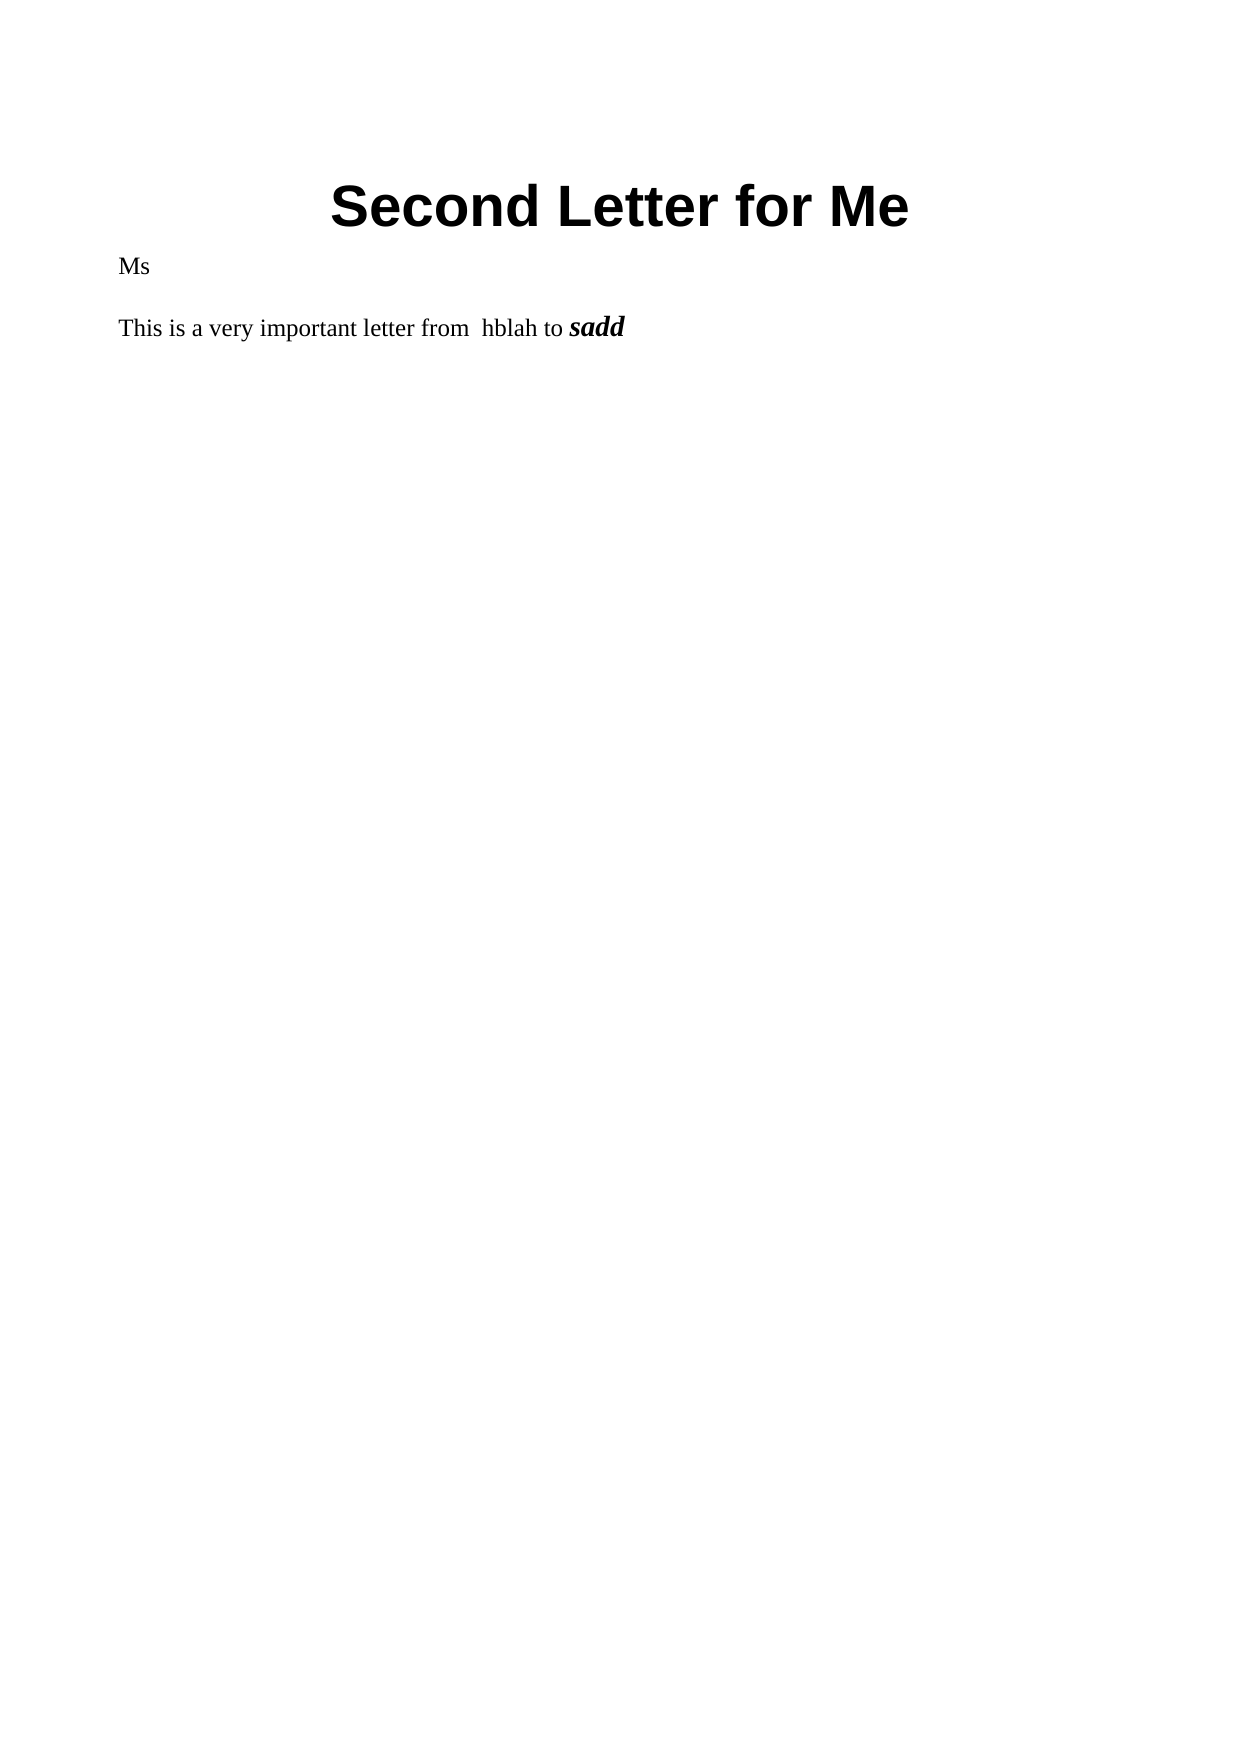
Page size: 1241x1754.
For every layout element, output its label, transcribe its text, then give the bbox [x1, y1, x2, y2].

title Second Letter for Me [118, 172, 1122, 239]
text This is a very important letter from hblah to sadd [118, 309, 1122, 342]
text Ms [118, 251, 1122, 280]
